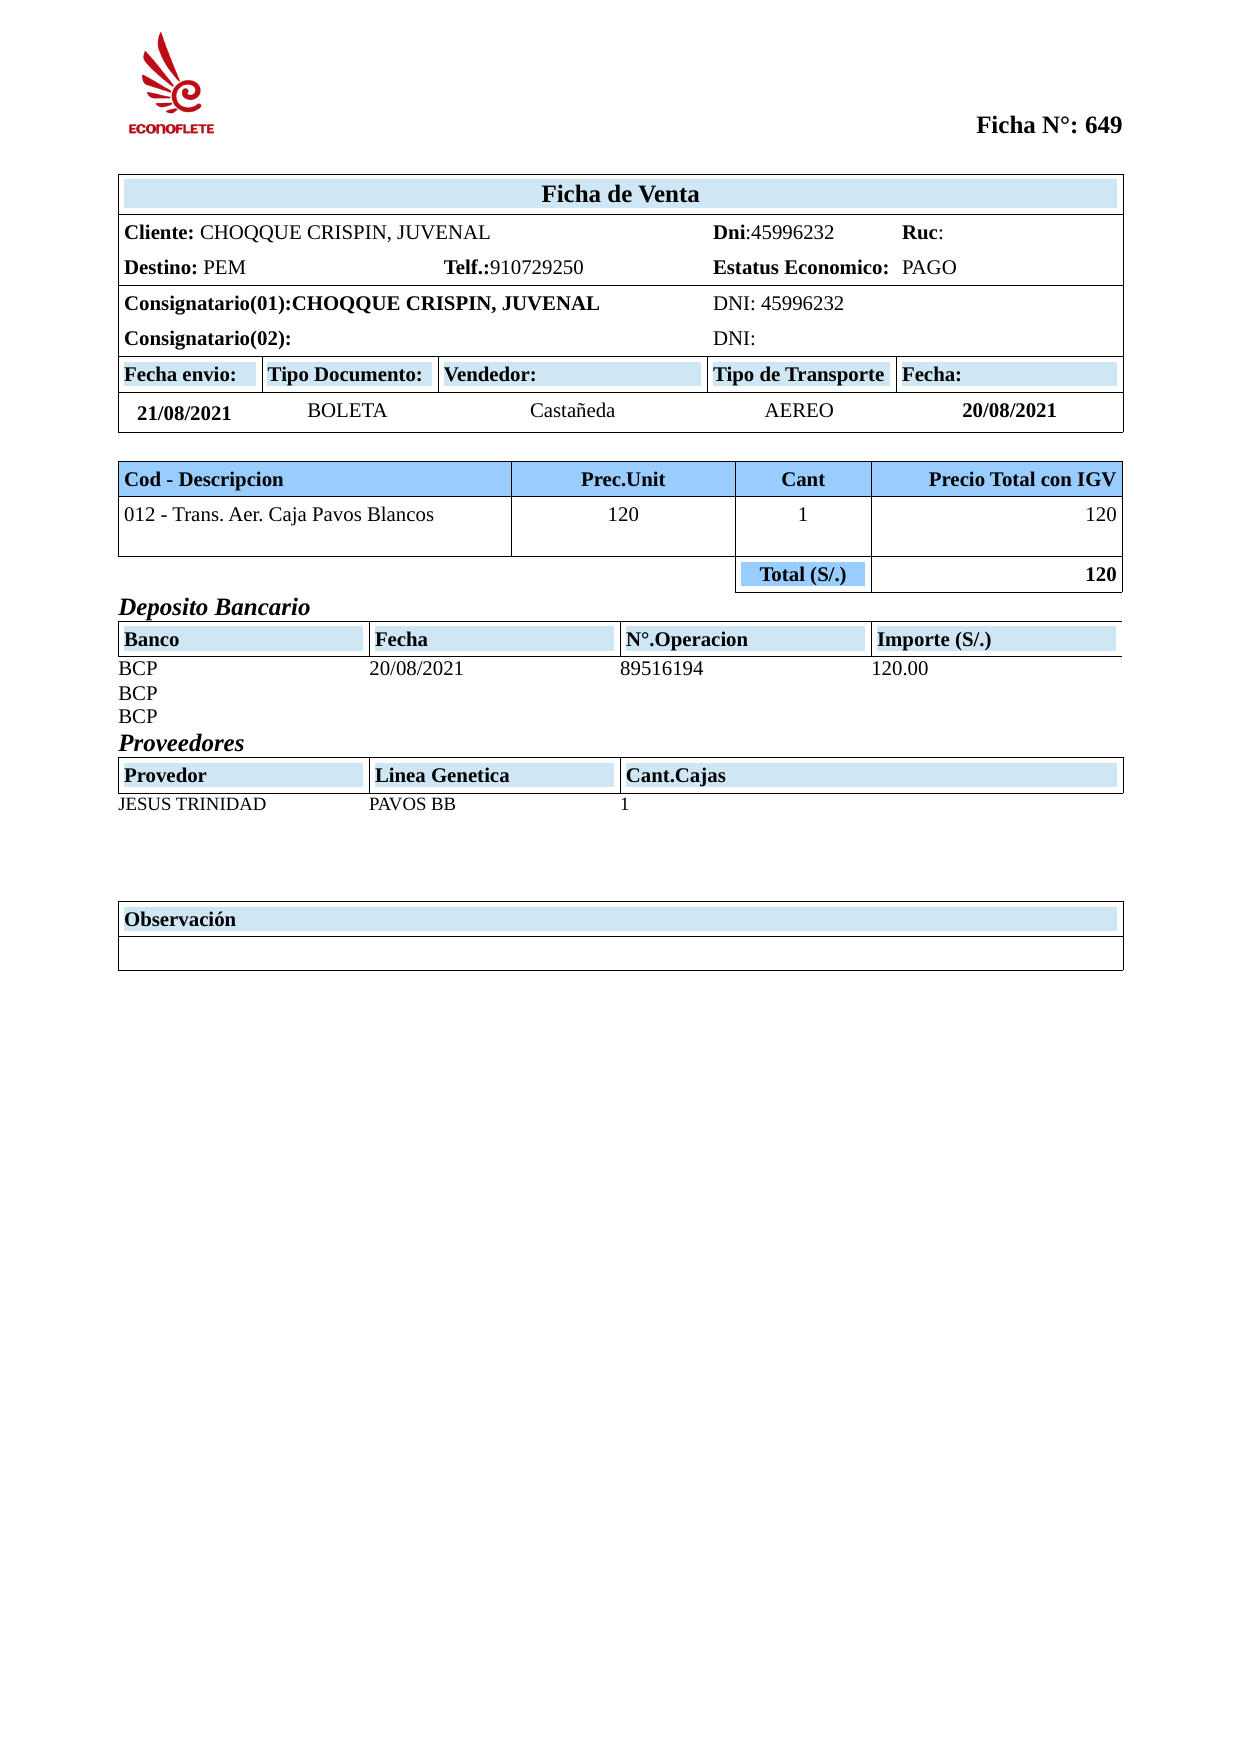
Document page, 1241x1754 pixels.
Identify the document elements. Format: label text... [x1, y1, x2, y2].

table_cell DNI: [707, 321, 1123, 356]
table_cell [369, 879, 620, 901]
table_header Observación [119, 902, 1123, 936]
table_cell Castañeda [438, 393, 707, 432]
table_cell [620, 705, 871, 728]
table_cell 21/08/2021 [119, 393, 262, 432]
table_header Cant.Cajas [621, 758, 1123, 793]
table_cell Dni:45996232 [707, 215, 896, 249]
table_cell Fecha envio: [119, 357, 262, 392]
table_cell 120 [872, 497, 1122, 556]
table_cell [511, 557, 735, 592]
table_cell Consignatario(02): [119, 321, 707, 356]
table_cell Ruc: [896, 215, 1123, 249]
table_cell BCP [118, 705, 369, 728]
table_cell 1 [736, 497, 871, 556]
table_cell [369, 858, 620, 879]
table_cell [118, 836, 369, 858]
table_cell Consignatario(01):CHOQQUE CRISPIN, JUVENAL [119, 286, 707, 321]
table_cell 120 [512, 497, 735, 556]
table_cell PAVOS BB [369, 794, 620, 814]
table_cell [119, 937, 1123, 969]
table_cell [118, 879, 369, 901]
table_cell Tipo de Transporte [708, 357, 896, 392]
table_header N°.Operacion [621, 622, 871, 656]
table_cell [871, 705, 1122, 728]
table_cell Tipo Documento: [263, 357, 438, 392]
table_cell [620, 858, 1123, 879]
table_cell 120 [872, 557, 1122, 592]
table_cell 1 [620, 794, 1123, 814]
table_header Provedor [119, 758, 369, 793]
table_header Ficha de Venta [119, 175, 1123, 214]
text Proveedores [118, 728, 1122, 757]
table_cell Telf.:910729250 [438, 249, 707, 285]
table_header Cant [736, 462, 871, 496]
table_cell [369, 680, 620, 704]
table_cell [118, 815, 369, 836]
table_header Prec.Unit [512, 462, 735, 496]
table_header Precio Total con IGV [872, 462, 1122, 496]
table_cell [369, 705, 620, 728]
table_cell [369, 815, 620, 836]
table_cell 20/08/2021 [896, 393, 1123, 432]
table_cell JESUS TRINIDAD [118, 794, 369, 814]
table_cell [118, 858, 369, 879]
table_cell [620, 680, 871, 704]
table_cell AEREO [707, 393, 896, 432]
table_cell Total (S/.) [736, 557, 871, 592]
table_cell BCP [118, 657, 369, 680]
table_cell [369, 836, 620, 858]
table_cell DNI: 45996232 [707, 286, 1123, 321]
table_cell Destino: PEM [119, 249, 438, 285]
picture [118, 31, 225, 134]
table_header Banco [119, 622, 369, 656]
table_cell [620, 879, 1123, 901]
table_cell [871, 680, 1122, 704]
table_cell Fecha: [897, 357, 1123, 392]
text Deposito Bancario [118, 592, 1122, 621]
table_cell 89516194 [620, 657, 871, 680]
table_cell PAGO [896, 249, 1123, 285]
table_cell 012 - Trans. Aer. Caja Pavos Blancos [119, 497, 511, 556]
table_cell BCP [118, 680, 369, 704]
table_header Importe (S/.) [872, 622, 1122, 656]
table_cell Cliente: CHOQQUE CRISPIN, JUVENAL [119, 215, 707, 249]
table_cell Estatus Economico: [707, 249, 896, 285]
table_cell BOLETA [262, 393, 438, 432]
table_cell [620, 836, 1123, 858]
table_cell Vendedor: [439, 357, 707, 392]
table_cell 120.00 [871, 657, 1122, 680]
table_header Fecha [370, 622, 620, 656]
table_cell 20/08/2021 [369, 657, 620, 680]
table_cell [118, 557, 511, 592]
table_cell [620, 815, 1123, 836]
table_header Linea Genetica [370, 758, 620, 793]
table_header Cod - Descripcion [119, 462, 511, 496]
